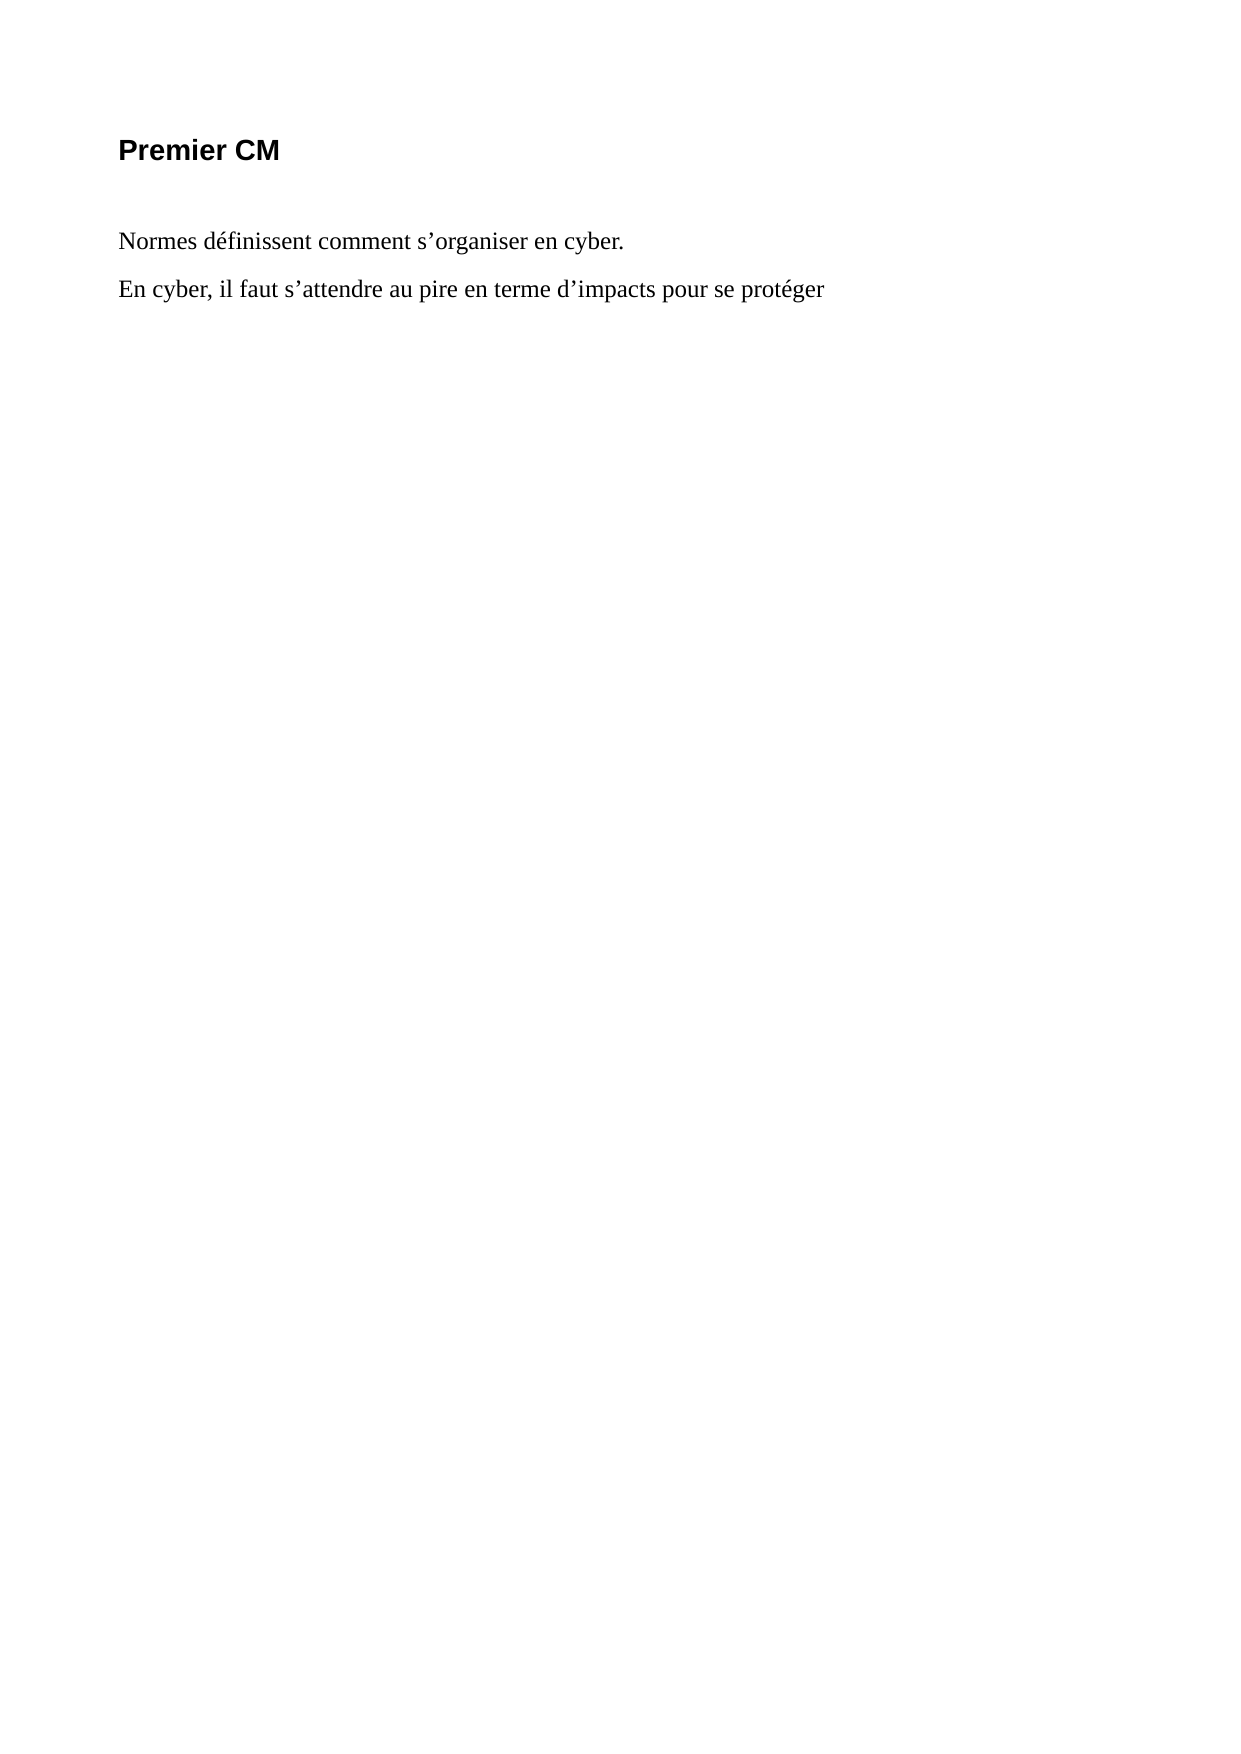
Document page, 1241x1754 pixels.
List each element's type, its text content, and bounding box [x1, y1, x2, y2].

text En cyber, il faut s’attendre au pire en terme d’impacts pour se protéger [118, 274, 1122, 303]
text Normes définissent comment s’organiser en cyber. [118, 226, 1122, 255]
subtitle Premier CM [118, 133, 1122, 166]
